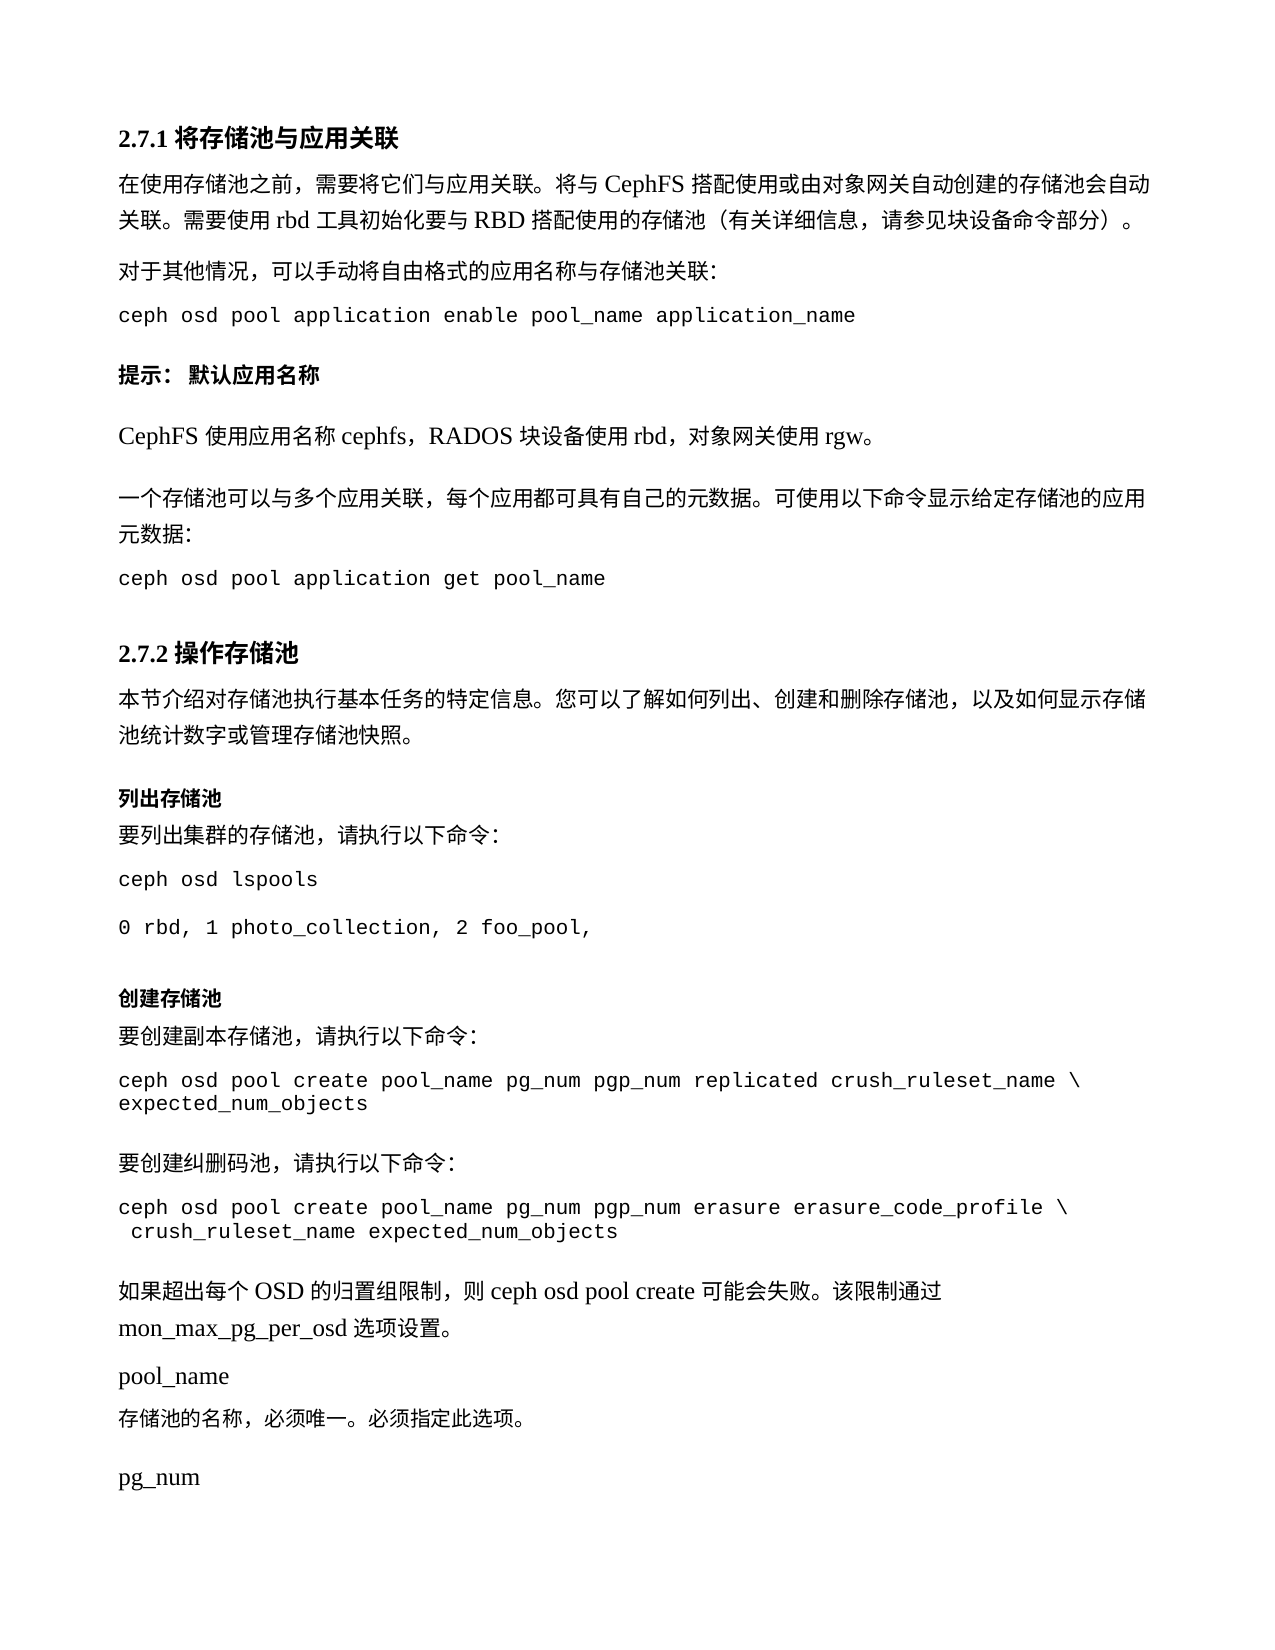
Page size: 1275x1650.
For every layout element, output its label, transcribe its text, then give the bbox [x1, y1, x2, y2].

text 在使用存储池之前，需要将它们与应用关联。将与 CephFS 搭配使用或由对象网关自动创建的存储池会自动关联。需要使用 rbd 工具初始化要与 RBD 搭配使用的存储池（有关详细信息，请参见块设备命令部分）。 [118, 167, 1157, 235]
text ceph osd pool create pool_name pg_num pgp_num erasure erasure_code_profile \ [118, 1197, 1157, 1221]
subtitle 2.7.2 操作存储池 [118, 633, 1157, 670]
text 对于其他情况，可以手动将自由格式的应用名称与存储池关联： [118, 254, 1157, 286]
subtitle 列出存储池 [118, 782, 1157, 812]
text 存储池的名称，必须唯一。必须指定此选项。 [118, 1409, 1157, 1433]
text 要创建纠删码池，请执行以下命令： [118, 1146, 1157, 1178]
text pg_num [118, 1462, 1157, 1491]
text 本节介绍对存储池执行基本任务的特定信息。您可以了解如何列出、创建和删除存储池，以及如何显示存储池统计数字或管理存储池快照。 [118, 682, 1157, 750]
text crush_ruleset_name expected_num_objects [118, 1221, 1157, 1245]
text expected_num_objects [118, 1093, 1157, 1117]
text 要创建副本存储池，请执行以下命令： [118, 1019, 1157, 1050]
text 如果超出每个 OSD 的归置组限制，则 ceph osd pool create 可能会失败。该限制通过 mon_max_pg_per_osd 选项设置。 [118, 1274, 1157, 1342]
text ceph osd pool create pool_name pg_num pgp_num replicated crush_ruleset_name \ [118, 1070, 1157, 1093]
text CephFS 使用应用名称 cephfs，RADOS 块设备使用 rbd，对象网关使用 rgw。 [118, 419, 1098, 451]
text 0 rbd, 1 photo_collection, 2 foo_pool, [118, 917, 1157, 940]
text 提示： 默认应用名称 [118, 358, 1098, 390]
subtitle 2.7.1 将存储池与应用关联 [118, 118, 1157, 154]
text 要列出集群的存储池，请执行以下命令： [118, 818, 1157, 850]
subtitle 创建存储池 [118, 982, 1157, 1012]
text 一个存储池可以与多个应用关联，每个应用都可具有自己的元数据。可使用以下命令显示给定存储池的应用元数据： [118, 481, 1157, 548]
text pool_name [118, 1361, 1157, 1390]
text ceph osd pool application get pool_name [118, 568, 1157, 591]
text ceph osd lspools [118, 869, 1157, 893]
text ceph osd pool application enable pool_name application_name [118, 305, 1157, 329]
